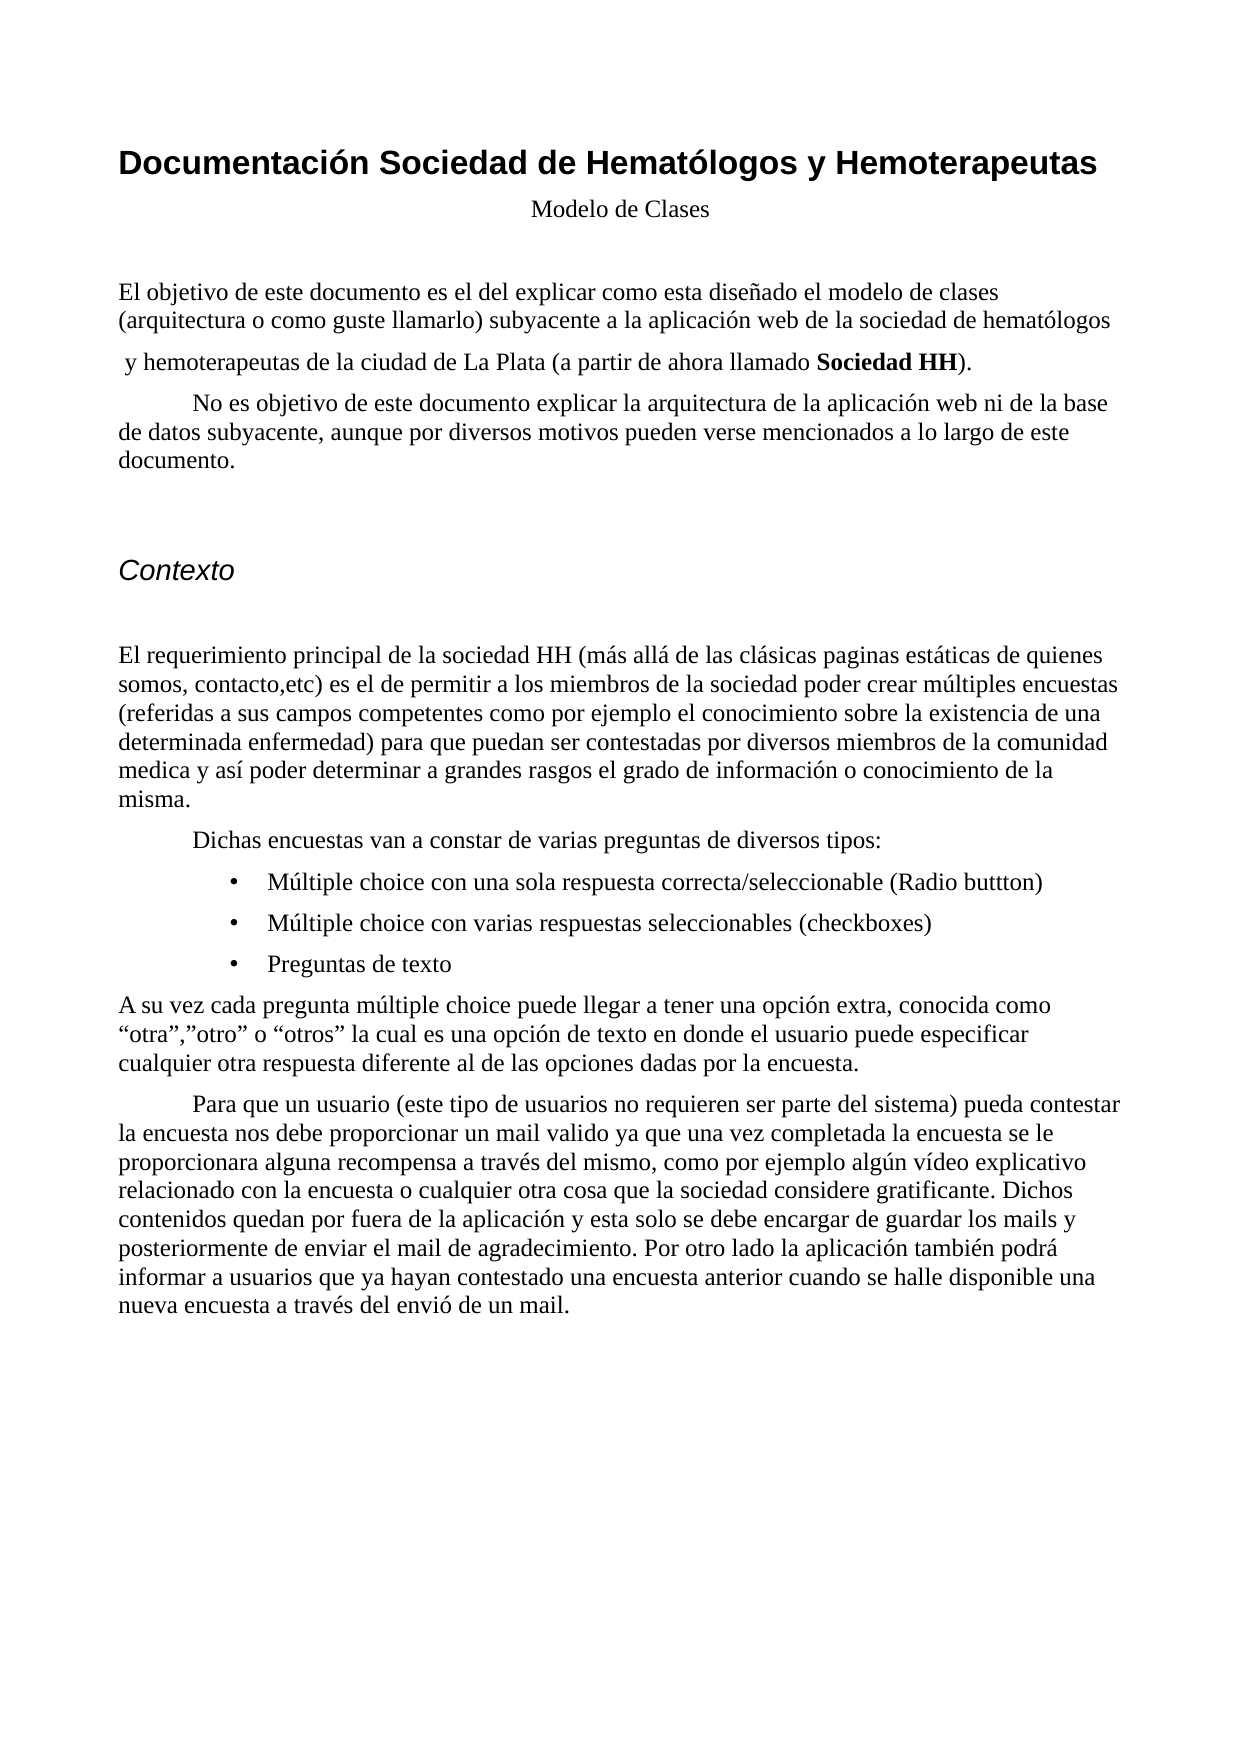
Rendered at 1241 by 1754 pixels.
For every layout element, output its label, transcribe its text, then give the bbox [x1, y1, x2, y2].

text Dichas encuestas van a constar de varias preguntas de diversos tipos: [118, 825, 1122, 854]
list Preguntas de texto [229, 949, 1122, 978]
text A su vez cada pregunta múltiple choice puede llegar a tener una opción extra, conocida como “otra”,”otro” o “otros” la cual es una opción de texto en donde el usuario puede especificar cualquier otra respuesta diferente al de las opciones dadas por la encuesta. [118, 990, 1122, 1077]
text El objetivo de este documento es el del explicar como esta diseñado el modelo de clases (arquitectura o como guste llamarlo) subyacente a la aplicación web de la sociedad de hematólogos [118, 277, 1122, 334]
text Para que un usuario (este tipo de usuarios no requieren ser parte del sistema) pueda contestar la encuesta nos debe proporcionar un mail valido ya que una vez completada la encuesta se le proporcionara alguna recompensa a través del mismo, como por ejemplo algún vídeo explicativo relacionado con la encuesta o cualquier otra cosa que la sociedad considere gratificante. Dichos contenidos quedan por fuera de la aplicación y esta solo se debe encargar de guardar los mails y posteriormente de enviar el mail de agradecimiento. Por otro lado la aplicación también podrá informar a usuarios que ya hayan contestado una encuesta anterior cuando se halle disponible una nueva encuesta a través del envió de un mail. [118, 1089, 1122, 1319]
subtitle Contexto [118, 553, 1122, 587]
text El requerimiento principal de la sociedad HH (más allá de las clásicas paginas estáticas de quienes somos, contacto,etc) es el de permitir a los miembros de la sociedad poder crear múltiples encuestas (referidas a sus campos competentes como por ejemplo el conocimiento sobre la existencia de una determinada enfermedad) para que puedan ser contestadas por diversos miembros de la comunidad medica y así poder determinar a grandes rasgos el grado de información o conocimiento de la misma. [118, 640, 1122, 813]
text No es objetivo de este documento explicar la arquitectura de la aplicación web ni de la base de datos subyacente, aunque por diversos motivos pueden verse mencionados a lo largo de este documento. [118, 388, 1122, 474]
list Múltiple choice con varias respuestas seleccionables (checkboxes) [229, 908, 1122, 937]
text y hemoterapeutas de la ciudad de La Plata (a partir de ahora llamado Sociedad HH). [118, 347, 1122, 376]
list Múltiple choice con una sola respuesta correcta/seleccionable (Radio buttton) [229, 867, 1122, 895]
text Modelo de Clases [118, 194, 1122, 223]
subtitle Documentación Sociedad de Hematólogos y Hemoterapeutas [118, 143, 1122, 182]
